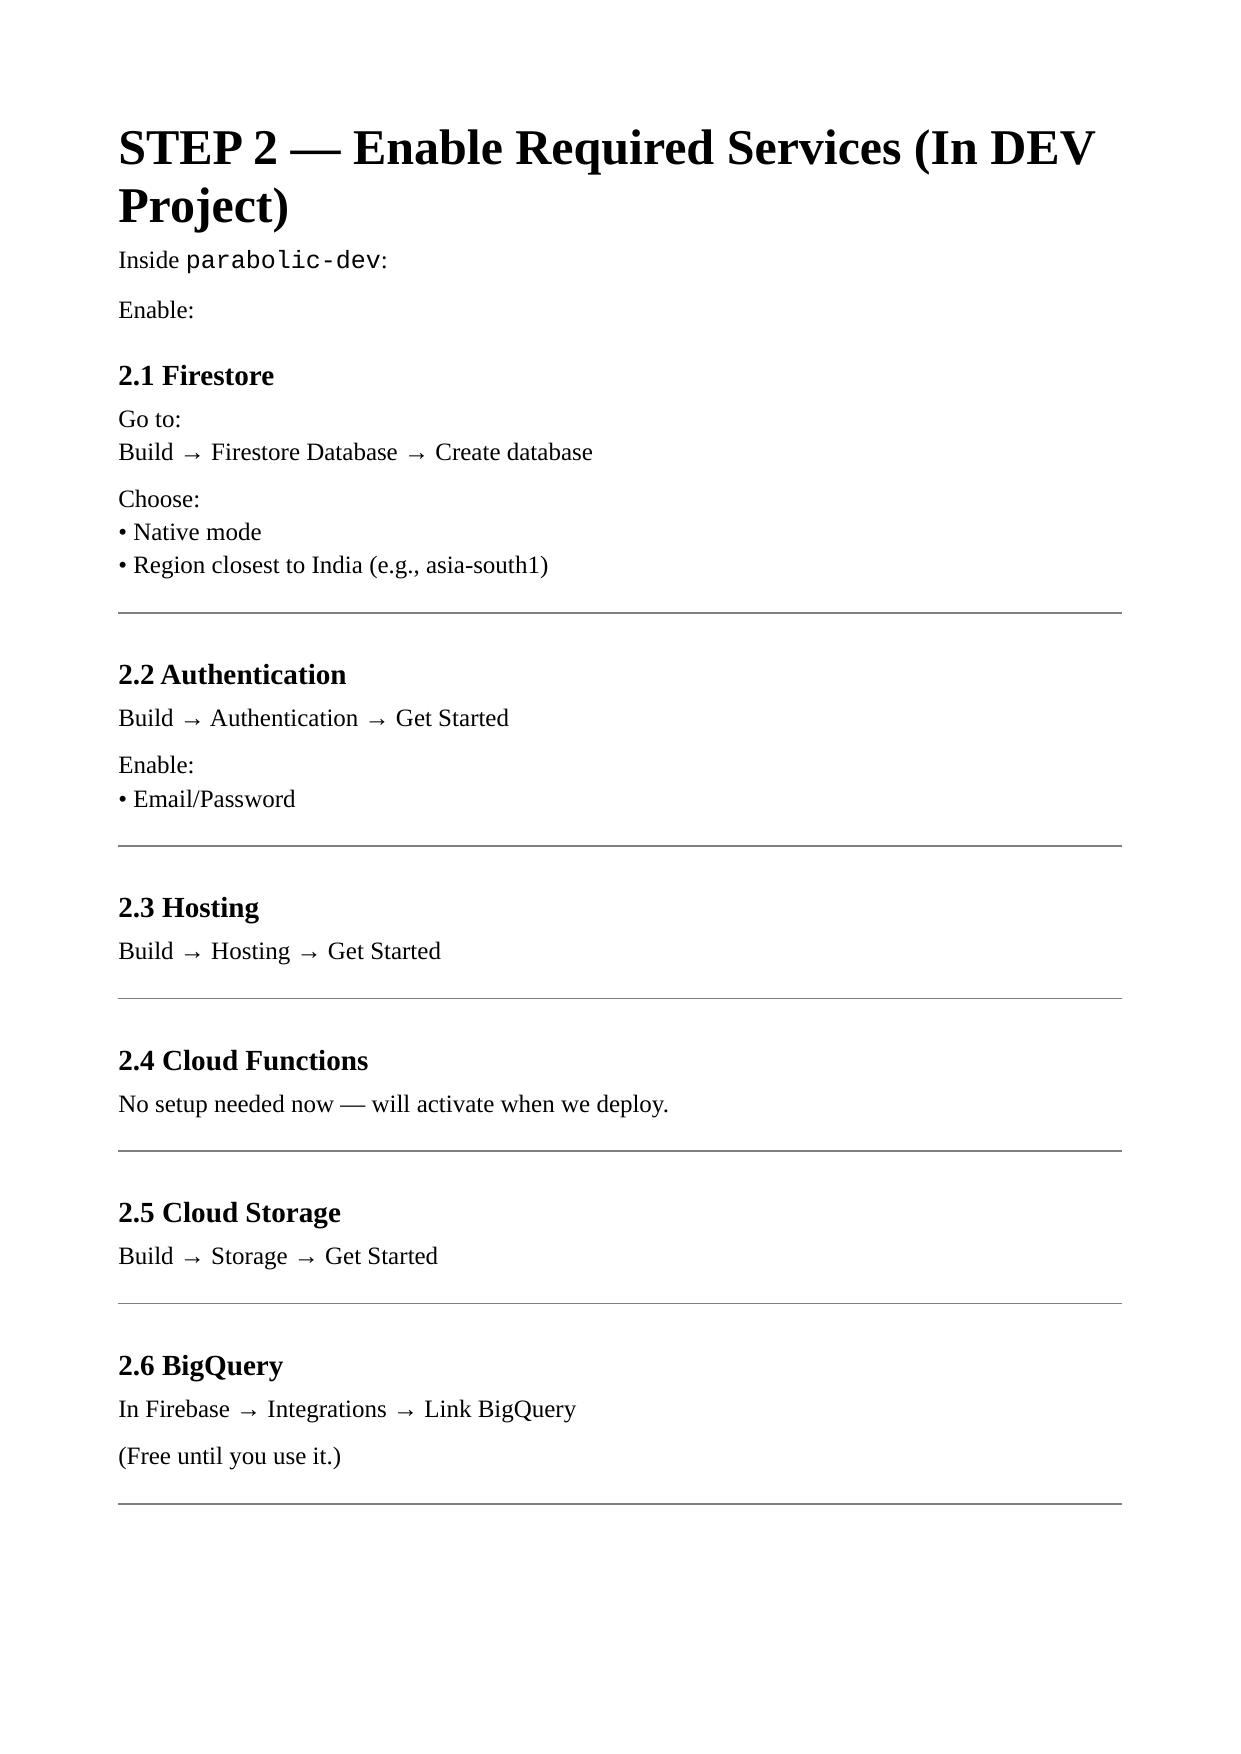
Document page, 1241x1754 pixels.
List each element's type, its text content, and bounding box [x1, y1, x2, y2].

text Enable: • Email/Password [118, 751, 1122, 812]
subtitle 2.1 Firestore [118, 358, 1122, 391]
text Enable: [118, 296, 1122, 324]
subtitle 2.4 Cloud Functions [118, 1043, 1122, 1076]
text No setup needed now — will activate when we deploy. [118, 1089, 1122, 1117]
text Build → Hosting → Get Started [118, 936, 1122, 965]
subtitle 2.2 Authentication [118, 657, 1122, 691]
text Build → Authentication → Get Started [118, 703, 1122, 732]
text (Free until you use it.) [118, 1441, 1122, 1470]
text Build → Storage → Get Started [118, 1241, 1122, 1270]
text Go to: Build → Firestore Database → Create database [118, 404, 1122, 466]
subtitle 2.5 Cloud Storage [118, 1195, 1122, 1229]
subtitle 2.6 BigQuery [118, 1348, 1122, 1381]
subtitle 2.3 Hosting [118, 890, 1122, 924]
text Inside parabolic-dev: [118, 246, 1122, 276]
text Choose: • Native mode • Region closest to India (e.g., asia-south1) [118, 484, 1122, 579]
subtitle STEP 2 — Enable Required Services (In DEV Project) [118, 118, 1122, 233]
text In Firebase → Integrations → Link BigQuery [118, 1394, 1122, 1422]
